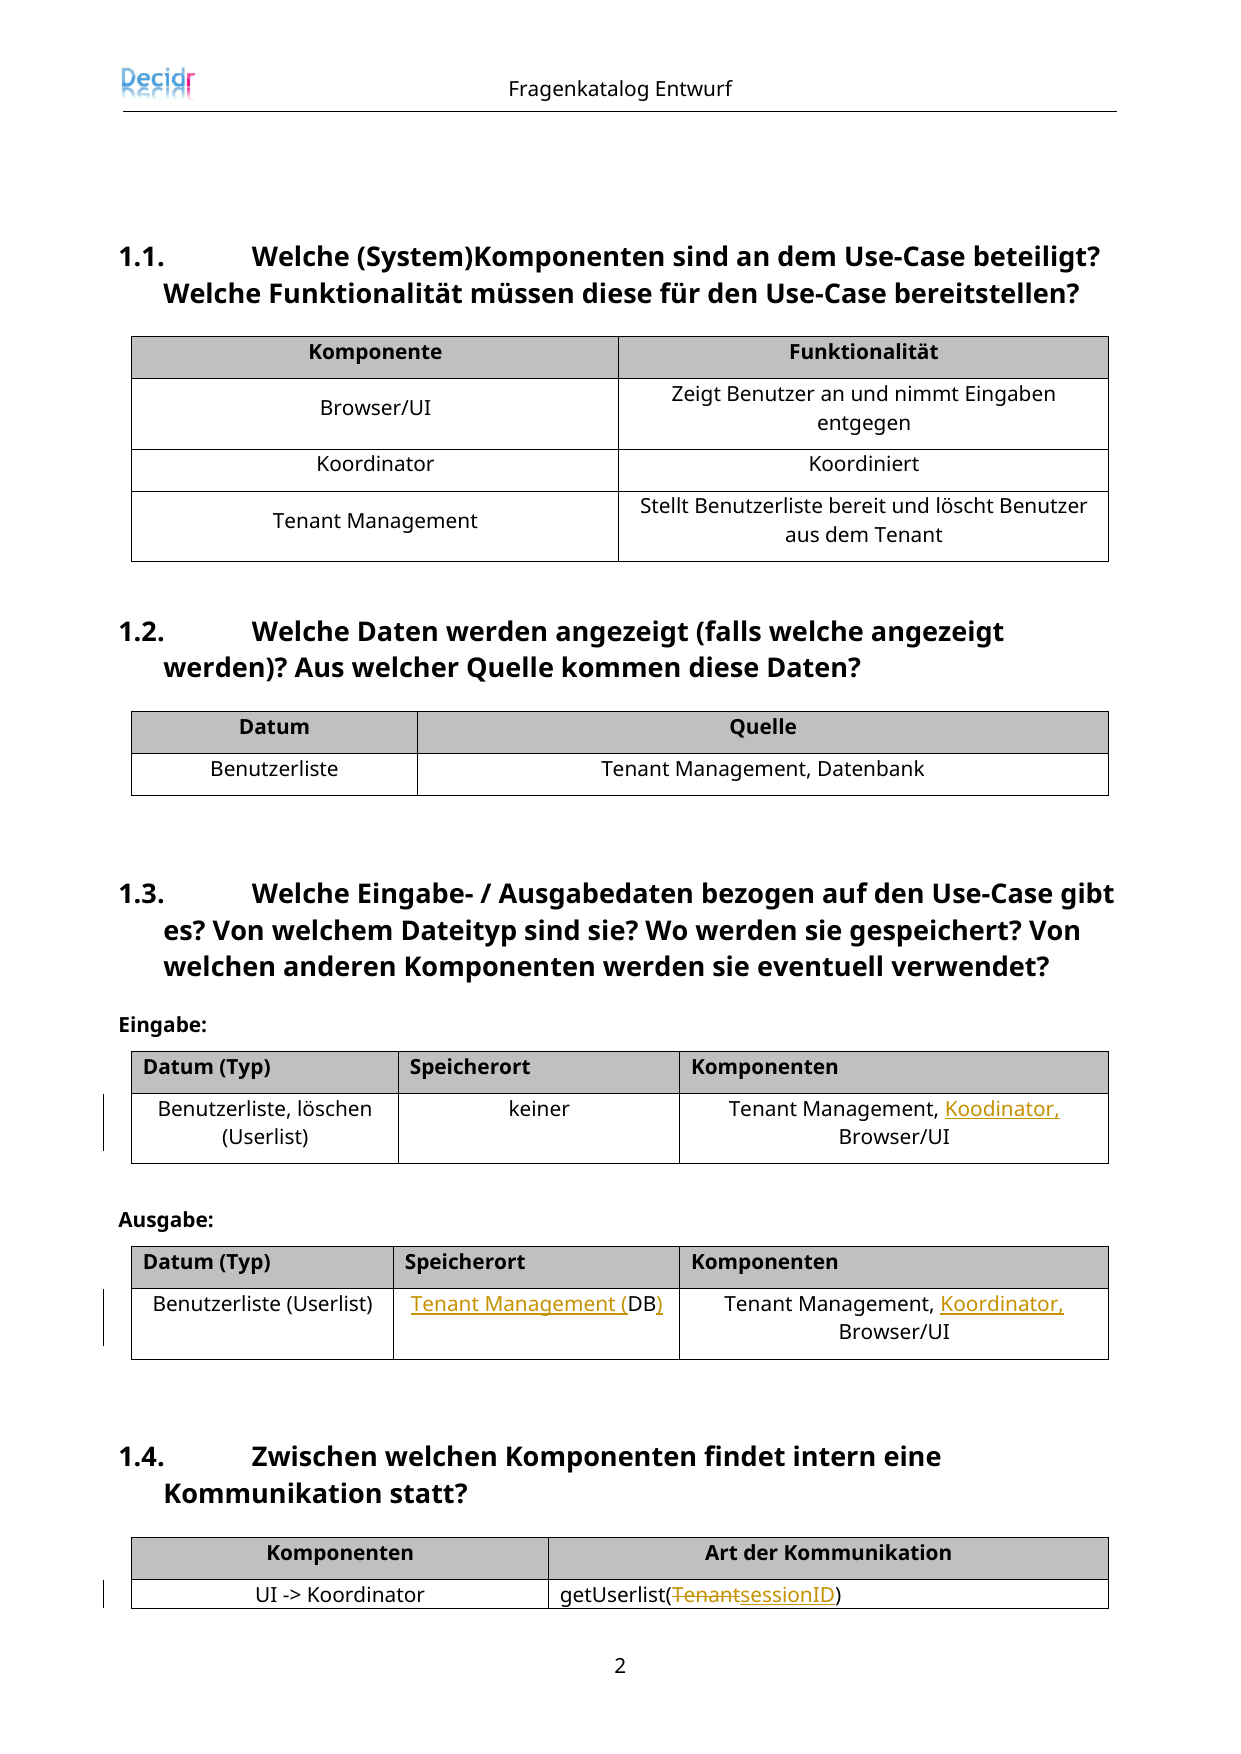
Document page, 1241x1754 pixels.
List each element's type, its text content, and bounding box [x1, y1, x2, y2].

table_cell Tenant Management (DB) [394, 1289, 679, 1358]
table_header Komponenten [680, 1052, 1108, 1093]
text Eingabe: [118, 1010, 1122, 1038]
subtitle Zwischen welchen Komponenten findet intern eine Kommunikation statt? [118, 1438, 1122, 1512]
table_cell Zeigt Benutzer an und nimmt Eingaben entgegen [619, 379, 1108, 448]
subtitle Welche (System)Komponenten sind an dem Use-Case beteiligt? Welche Funktionalität müssen diese für den Use-Case bereitstellen? [118, 237, 1122, 311]
table_cell Tenant Management, Datenbank [418, 754, 1108, 795]
table_header Datum (Typ) [132, 1052, 398, 1093]
picture [118, 64, 200, 102]
table_header Speicherort [399, 1052, 679, 1093]
subtitle Welche Daten werden angezeigt (falls welche angezeigt werden)? Aus welcher Quelle kommen diese Daten? [118, 612, 1122, 686]
table_cell Koordinator [132, 450, 618, 491]
table_cell Benutzerliste [132, 754, 417, 795]
table_header Komponenten [132, 1538, 548, 1579]
table_header Komponente [132, 337, 618, 378]
table_header Art der Kommunikation [549, 1538, 1108, 1579]
table_cell getUserlist(sessionID) Return: userlist/tenant not found exception [549, 1580, 1108, 1608]
table_cell Benutzerliste (Userlist) [132, 1289, 393, 1358]
table_cell Stellt Benutzerliste bereit und löscht Benutzer aus dem Tenant [619, 492, 1108, 561]
text Ausgabe: [118, 1205, 1122, 1233]
table_header Speicherort [394, 1247, 679, 1288]
table_cell UI -> Koordinator [132, 1580, 548, 1608]
table_header Datum (Typ) [132, 1247, 393, 1288]
subtitle Welche Eingabe- / Ausgabedaten bezogen auf den Use-Case gibt es? Von welchem Dateityp sind sie? Wo werden sie gespeichert? Von welchen anderen Komponenten werden sie eventuell verwendet? [118, 874, 1122, 985]
table_header Funktionalität [619, 337, 1108, 378]
table_cell Browser/UI [132, 379, 618, 448]
table_header Datum [132, 712, 417, 753]
table_cell Tenant Management, Koordinator, Browser/UI [680, 1289, 1108, 1358]
table_cell Benutzerliste, löschen (Userlist) [132, 1094, 398, 1163]
table_cell Tenant Management [132, 492, 618, 561]
table_header Quelle [418, 712, 1108, 753]
table_header Komponenten [680, 1247, 1108, 1288]
table_cell keiner [399, 1094, 679, 1163]
table_cell Koordiniert [619, 450, 1108, 491]
table_cell Tenant Management, Koodinator, Browser/UI [680, 1094, 1108, 1163]
